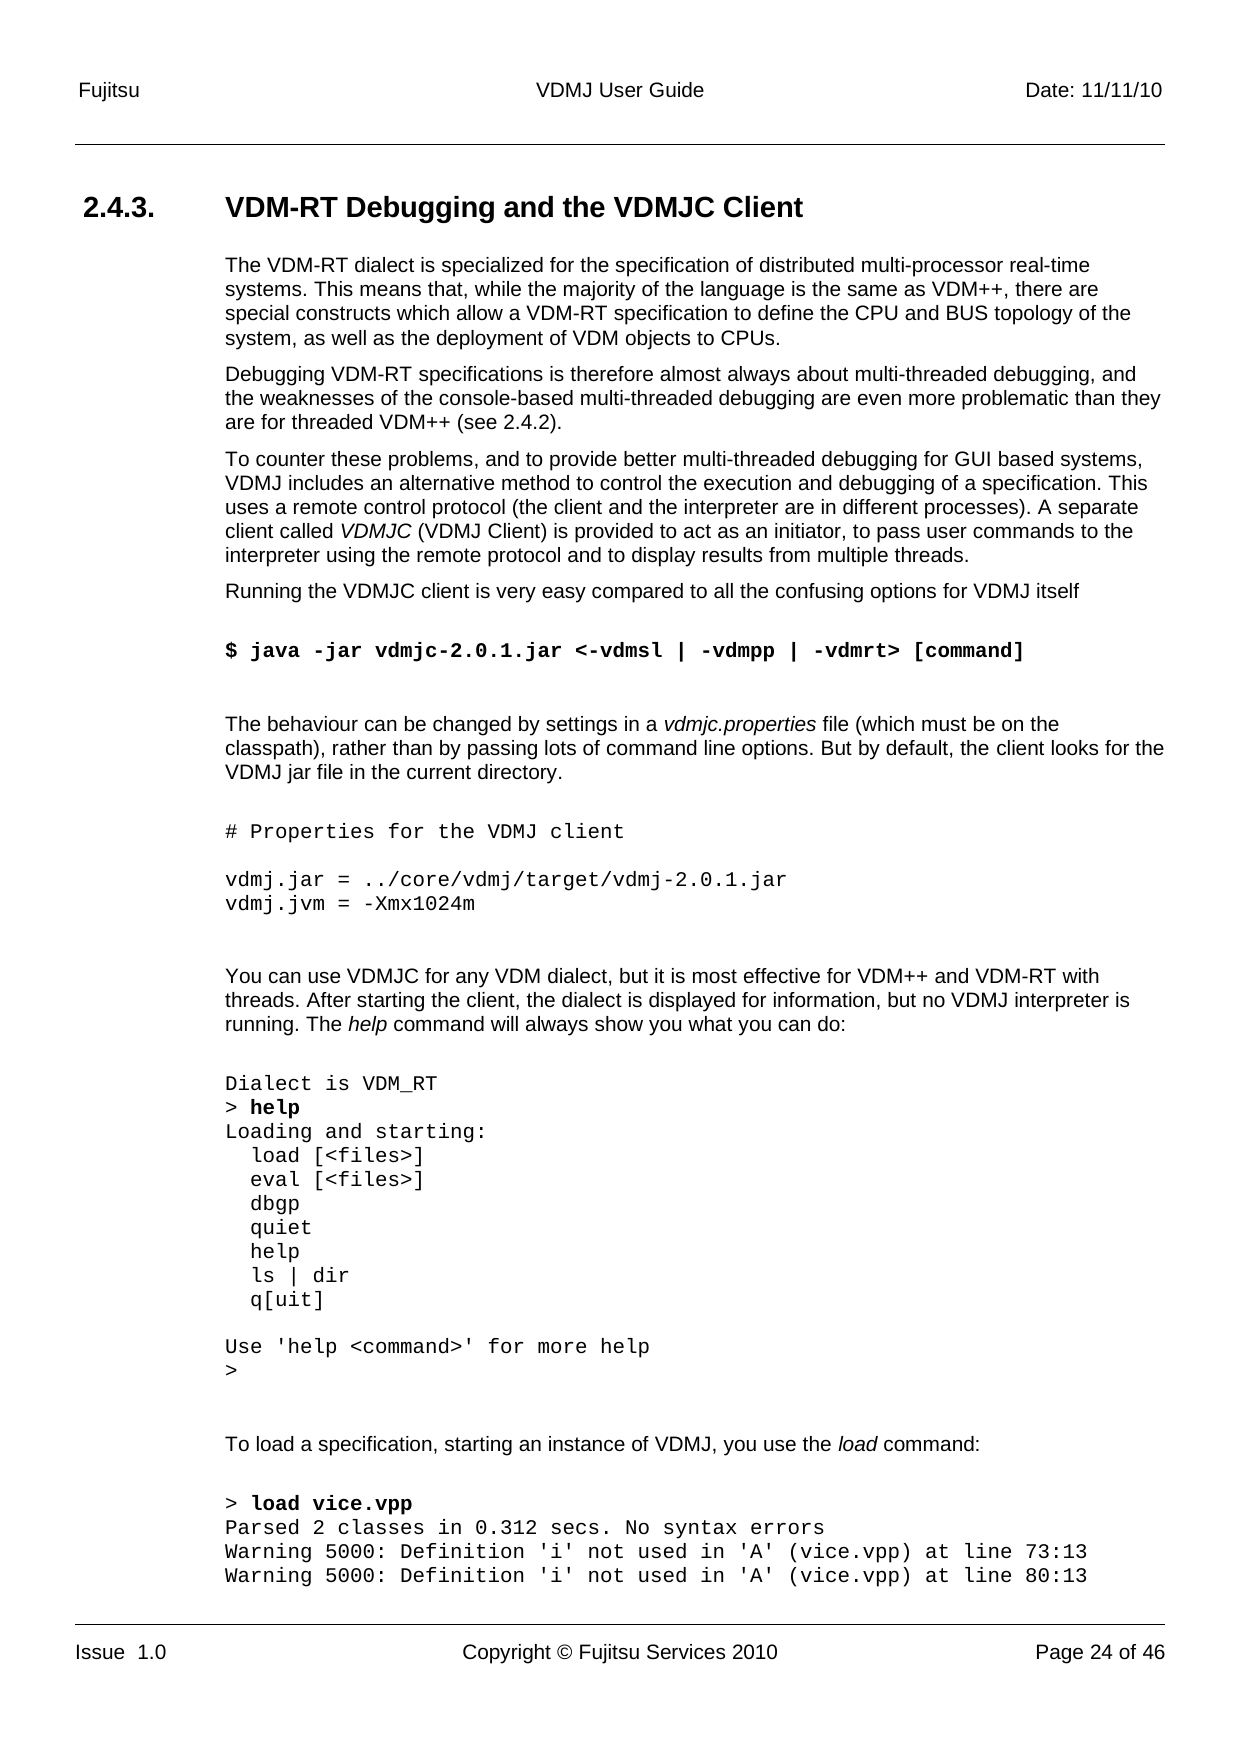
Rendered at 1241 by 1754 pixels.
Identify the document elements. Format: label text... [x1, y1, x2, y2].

text Debugging VDM-RT specifications is therefore almost always about multi-threaded debugging, and the weaknesses of the console-based multi-threaded debugging are even more problematic than they are for threaded VDM++ (see 2.4.2). [225, 362, 1165, 434]
text To counter these problems, and to provide better multi-threaded debugging for GUI based systems, VDMJ includes an alternative method to control the execution and debugging of a specification. This uses a remote control protocol (the client and the interpreter are in different processes). A separate client called VDMJC (VDMJ Client) is provided to act as an initiator, to pass user commands to the interpreter using the remote protocol and to display results from multiple threads. [225, 447, 1165, 567]
text $ java -jar vdmjc-2.0.1.jar <-vdmsl | -vdmpp | -vdmrt> [command] [225, 640, 1165, 664]
text dbgp [225, 1193, 1165, 1217]
text Warning 5000: Definition 'i' not used in 'A' (vice.vpp) at line 80:13 [225, 1565, 1165, 1589]
text quiet [225, 1217, 1165, 1241]
text eval [<files>] [225, 1169, 1165, 1193]
text Dialect is VDM_RT [225, 1073, 1165, 1097]
text Use 'help <command>' for more help [225, 1336, 1165, 1360]
text You can use VDMJC for any VDM dialect, but it is most effective for VDM++ and VDM-RT with threads. After starting the client, the dialect is displayed for information, but no VDMJ interpreter is running. The help command will always show you what you can do: [225, 964, 1165, 1036]
text To load a specification, starting an instance of VDMJ, you use the load command: [225, 1432, 1165, 1456]
text > help [225, 1097, 1165, 1121]
text The VDM-RT dialect is specialized for the specification of distributed multi-processor real-time systems. This means that, while the majority of the language is the same as VDM++, there are special constructs which allow a VDM-RT specification to define the CPU and BUS topology of the system, as well as the deployment of VDM objects to CPUs. [225, 253, 1165, 349]
text vdmj.jar = ../core/vdmj/target/vdmj-2.0.1.jar [225, 868, 1165, 892]
text Loading and starting: [225, 1121, 1165, 1145]
text > [225, 1360, 1165, 1384]
text Parsed 2 classes in 0.312 secs. No syntax errors [225, 1517, 1165, 1541]
text vdmj.jvm = -Xmx1024m [225, 892, 1165, 916]
text help [225, 1241, 1165, 1264]
text The behaviour can be changed by settings in a vdmjc.properties file (which must be on the classpath), rather than by passing lots of command line options. But by default, the client looks for the VDMJ jar file in the current directory. [225, 712, 1165, 784]
subtitle VDM-RT Debugging and the VDMJC Client [75, 190, 1165, 223]
text > load vice.vpp [225, 1493, 1165, 1517]
text # Properties for the VDMJ client [225, 821, 1165, 844]
text load [<files>] [225, 1145, 1165, 1169]
text Running the VDMJC client is very easy compared to all the confusing options for VDMJ itself [225, 579, 1165, 603]
text Warning 5000: Definition 'i' not used in 'A' (vice.vpp) at line 73:13 [225, 1541, 1165, 1565]
text q[uit] [225, 1288, 1165, 1312]
text ls | dir [225, 1264, 1165, 1288]
